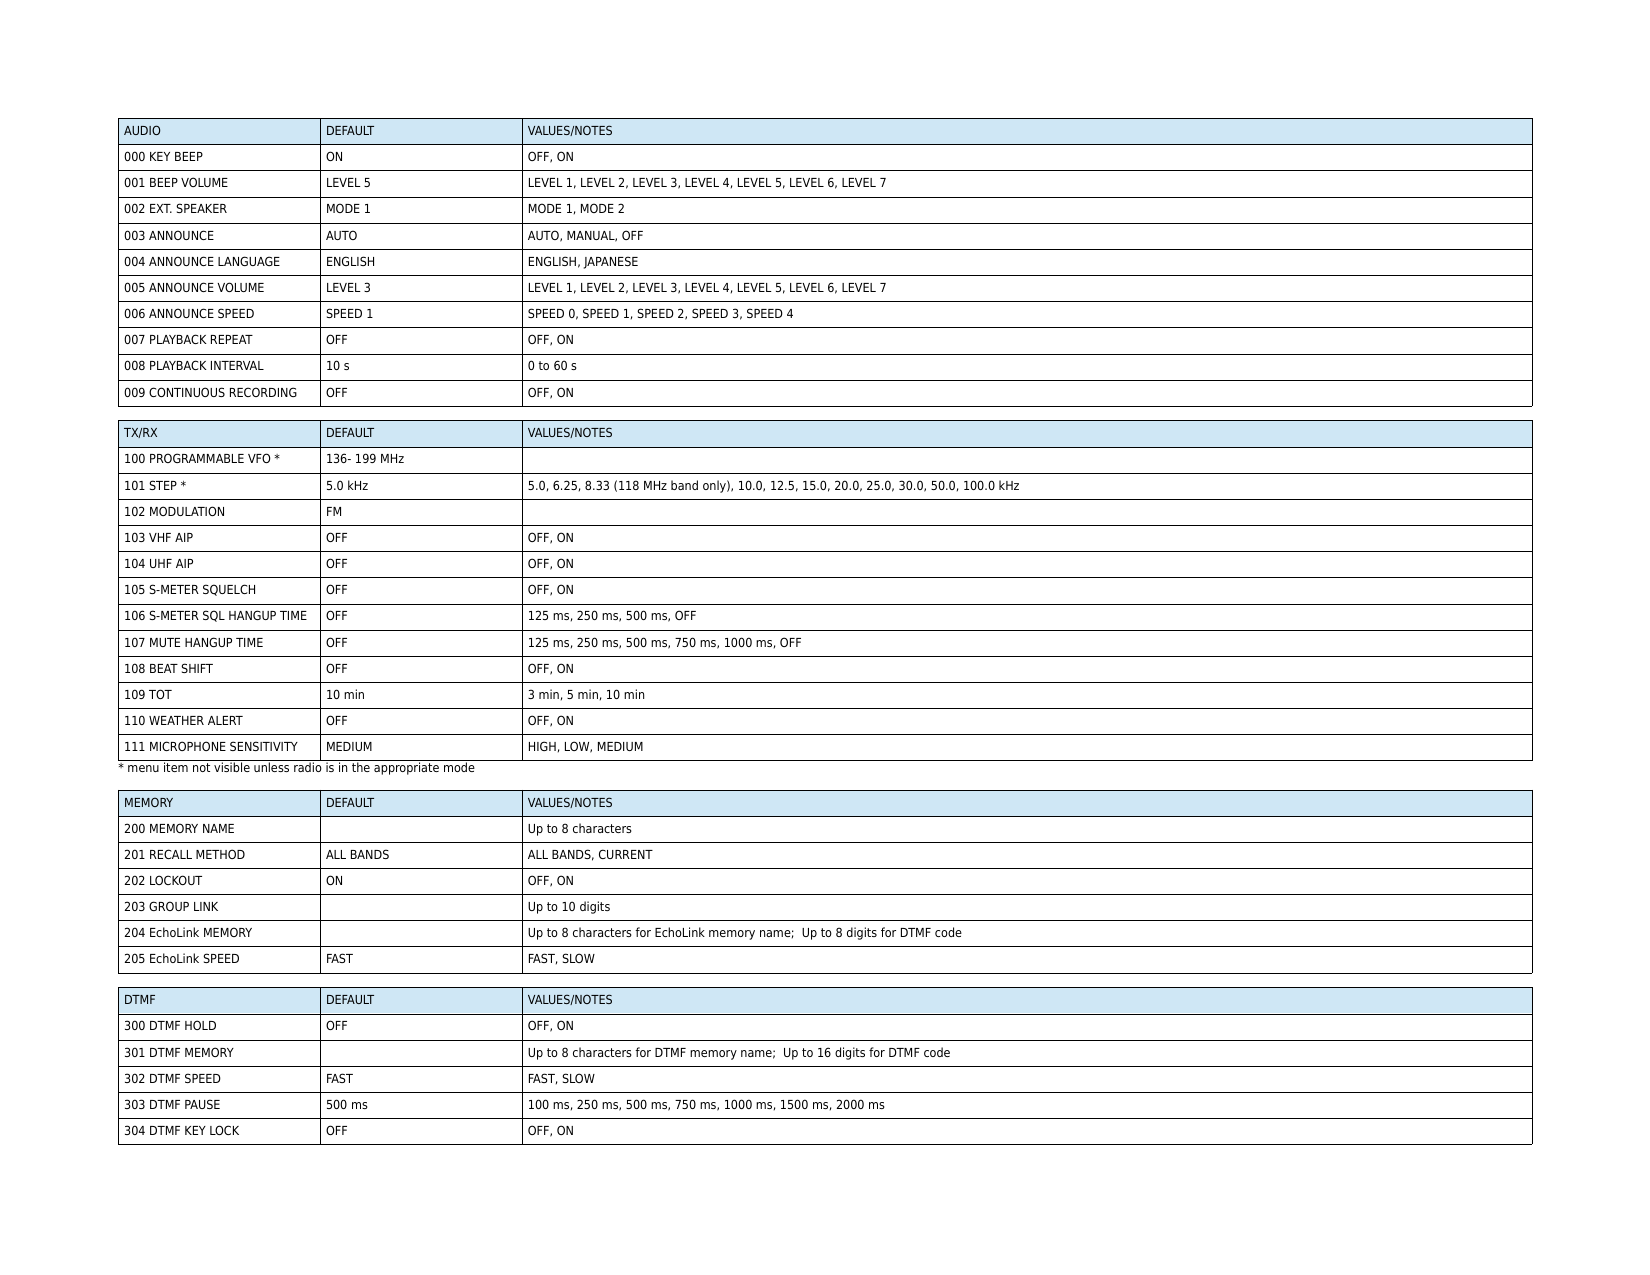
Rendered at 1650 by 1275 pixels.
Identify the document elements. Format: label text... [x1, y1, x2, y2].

table_cell 5.0 kHz [321, 474, 522, 499]
table_header VALUES/NOTES [523, 421, 1532, 447]
table_header AUDIO [119, 119, 320, 144]
table_cell OFF [321, 709, 522, 734]
table_cell [523, 500, 1532, 525]
table_cell ENGLISH, JAPANESE [523, 250, 1532, 275]
table_cell 302 DTMF SPEED [119, 1067, 320, 1092]
table_header VALUES/NOTES [523, 791, 1532, 816]
table_cell 5.0, 6.25, 8.33 (118 MHz band only), 10.0, 12.5, 15.0, 20.0, 25.0, 30.0, 50.0, 100.0 kHz [523, 474, 1532, 499]
table_header DEFAULT [321, 421, 522, 447]
table_cell 106 S-METER SQL HANGUP TIME [119, 605, 320, 629]
table_header VALUES/NOTES [523, 119, 1532, 144]
table_cell OFF, ON [523, 578, 1532, 603]
table_header MEMORY [119, 791, 320, 816]
table_cell FAST, SLOW [523, 947, 1532, 973]
table_cell 125 ms, 250 ms, 500 ms, OFF [523, 605, 1532, 629]
table_cell 006 ANNOUNCE SPEED [119, 302, 320, 327]
table_header DEFAULT [321, 791, 522, 816]
table_header TX/RX [119, 421, 320, 447]
table_cell 10 min [321, 683, 522, 708]
table_cell 202 LOCKOUT [119, 869, 320, 894]
table_cell 303 DTMF PAUSE [119, 1093, 320, 1118]
table_cell OFF [321, 605, 522, 629]
table_cell Up to 10 digits [523, 895, 1532, 920]
table_header DEFAULT [321, 119, 522, 144]
table_cell [321, 921, 522, 946]
table_cell 110 WEATHER ALERT [119, 709, 320, 734]
table_cell OFF [321, 526, 522, 551]
table_cell FAST [321, 947, 522, 973]
table_cell 105 S-METER SQUELCH [119, 578, 320, 603]
table_cell 100 PROGRAMMABLE VFO * [119, 448, 320, 473]
table_cell FM [321, 500, 522, 525]
table_cell OFF [321, 657, 522, 682]
table_cell OFF, ON [523, 526, 1532, 551]
table_cell 005 ANNOUNCE VOLUME [119, 276, 320, 301]
table_cell [321, 1041, 522, 1066]
table_cell OFF [321, 578, 522, 603]
table_header VALUES/NOTES [523, 988, 1532, 1013]
table_header DEFAULT [321, 988, 522, 1013]
table_cell 107 MUTE HANGUP TIME [119, 631, 320, 656]
table_cell [321, 895, 522, 920]
table_cell ON [321, 869, 522, 894]
table_cell SPEED 1 [321, 302, 522, 327]
table_cell 10 s [321, 355, 522, 379]
table_cell 103 VHF AIP [119, 526, 320, 551]
table_cell OFF, ON [523, 328, 1532, 353]
table_cell 125 ms, 250 ms, 500 ms, 750 ms, 1000 ms, OFF [523, 631, 1532, 656]
table_cell OFF, ON [523, 552, 1532, 577]
table_cell HIGH, LOW, MEDIUM [523, 735, 1532, 760]
table_cell OFF, ON [523, 709, 1532, 734]
table_cell 500 ms [321, 1093, 522, 1118]
table_cell Up to 8 characters for DTMF memory name; Up to 16 digits for DTMF code [523, 1041, 1532, 1066]
table_cell MODE 1 [321, 198, 522, 223]
table_cell 201 RECALL METHOD [119, 843, 320, 868]
table_cell OFF [321, 328, 522, 353]
table_cell OFF, ON [523, 1119, 1532, 1144]
table_cell 104 UHF AIP [119, 552, 320, 577]
table_cell OFF, ON [523, 1015, 1532, 1039]
table_cell ON [321, 145, 522, 170]
table_cell LEVEL 3 [321, 276, 522, 301]
table_cell Up to 8 characters [523, 817, 1532, 842]
table_cell OFF [321, 1119, 522, 1144]
table_cell 204 EchoLink MEMORY [119, 921, 320, 946]
table_cell ALL BANDS, CURRENT [523, 843, 1532, 868]
table_cell FAST [321, 1067, 522, 1092]
table_cell OFF [321, 1015, 522, 1039]
table_cell OFF [321, 381, 522, 406]
table_cell OFF [321, 552, 522, 577]
table_cell 101 STEP * [119, 474, 320, 499]
table_cell 136- 199 MHz [321, 448, 522, 473]
table_cell 205 EchoLink SPEED [119, 947, 320, 973]
table_cell 002 EXT. SPEAKER [119, 198, 320, 223]
table_cell 304 DTMF KEY LOCK [119, 1119, 320, 1144]
table_cell 008 PLAYBACK INTERVAL [119, 355, 320, 379]
table_cell OFF, ON [523, 657, 1532, 682]
table_cell 000 KEY BEEP [119, 145, 320, 170]
table_cell 109 TOT [119, 683, 320, 708]
table_cell MEDIUM [321, 735, 522, 760]
table_cell FAST, SLOW [523, 1067, 1532, 1092]
table_cell Up to 8 characters for EchoLink memory name; Up to 8 digits for DTMF code [523, 921, 1532, 946]
table_cell 200 MEMORY NAME [119, 817, 320, 842]
table_cell 0 to 60 s [523, 355, 1532, 379]
table_cell 203 GROUP LINK [119, 895, 320, 920]
table_cell AUTO, MANUAL, OFF [523, 224, 1532, 249]
table_header DTMF [119, 988, 320, 1013]
table_cell 007 PLAYBACK REPEAT [119, 328, 320, 353]
table_cell OFF [321, 631, 522, 656]
table_cell MODE 1, MODE 2 [523, 198, 1532, 223]
table_cell 3 min, 5 min, 10 min [523, 683, 1532, 708]
table_cell [321, 817, 522, 842]
table_cell 108 BEAT SHIFT [119, 657, 320, 682]
table_cell 003 ANNOUNCE [119, 224, 320, 249]
table_cell OFF, ON [523, 145, 1532, 170]
table_cell SPEED 0, SPEED 1, SPEED 2, SPEED 3, SPEED 4 [523, 302, 1532, 327]
table_cell 111 MICROPHONE SENSITIVITY [119, 735, 320, 760]
table_cell [523, 448, 1532, 473]
table_cell 301 DTMF MEMORY [119, 1041, 320, 1066]
text * menu item not visible unless radio is in the appropriate mode [118, 761, 1532, 775]
table_cell 100 ms, 250 ms, 500 ms, 750 ms, 1000 ms, 1500 ms, 2000 ms [523, 1093, 1532, 1118]
table_cell LEVEL 1, LEVEL 2, LEVEL 3, LEVEL 4, LEVEL 5, LEVEL 6, LEVEL 7 [523, 171, 1532, 197]
table_cell ALL BANDS [321, 843, 522, 868]
table_cell 102 MODULATION [119, 500, 320, 525]
table_cell LEVEL 1, LEVEL 2, LEVEL 3, LEVEL 4, LEVEL 5, LEVEL 6, LEVEL 7 [523, 276, 1532, 301]
table_cell 300 DTMF HOLD [119, 1015, 320, 1039]
table_cell OFF, ON [523, 869, 1532, 894]
table_cell 001 BEEP VOLUME [119, 171, 320, 197]
table_cell 009 CONTINUOUS RECORDING [119, 381, 320, 406]
table_cell ENGLISH [321, 250, 522, 275]
table_cell OFF, ON [523, 381, 1532, 406]
table_cell AUTO [321, 224, 522, 249]
table_cell LEVEL 5 [321, 171, 522, 197]
table_cell 004 ANNOUNCE LANGUAGE [119, 250, 320, 275]
